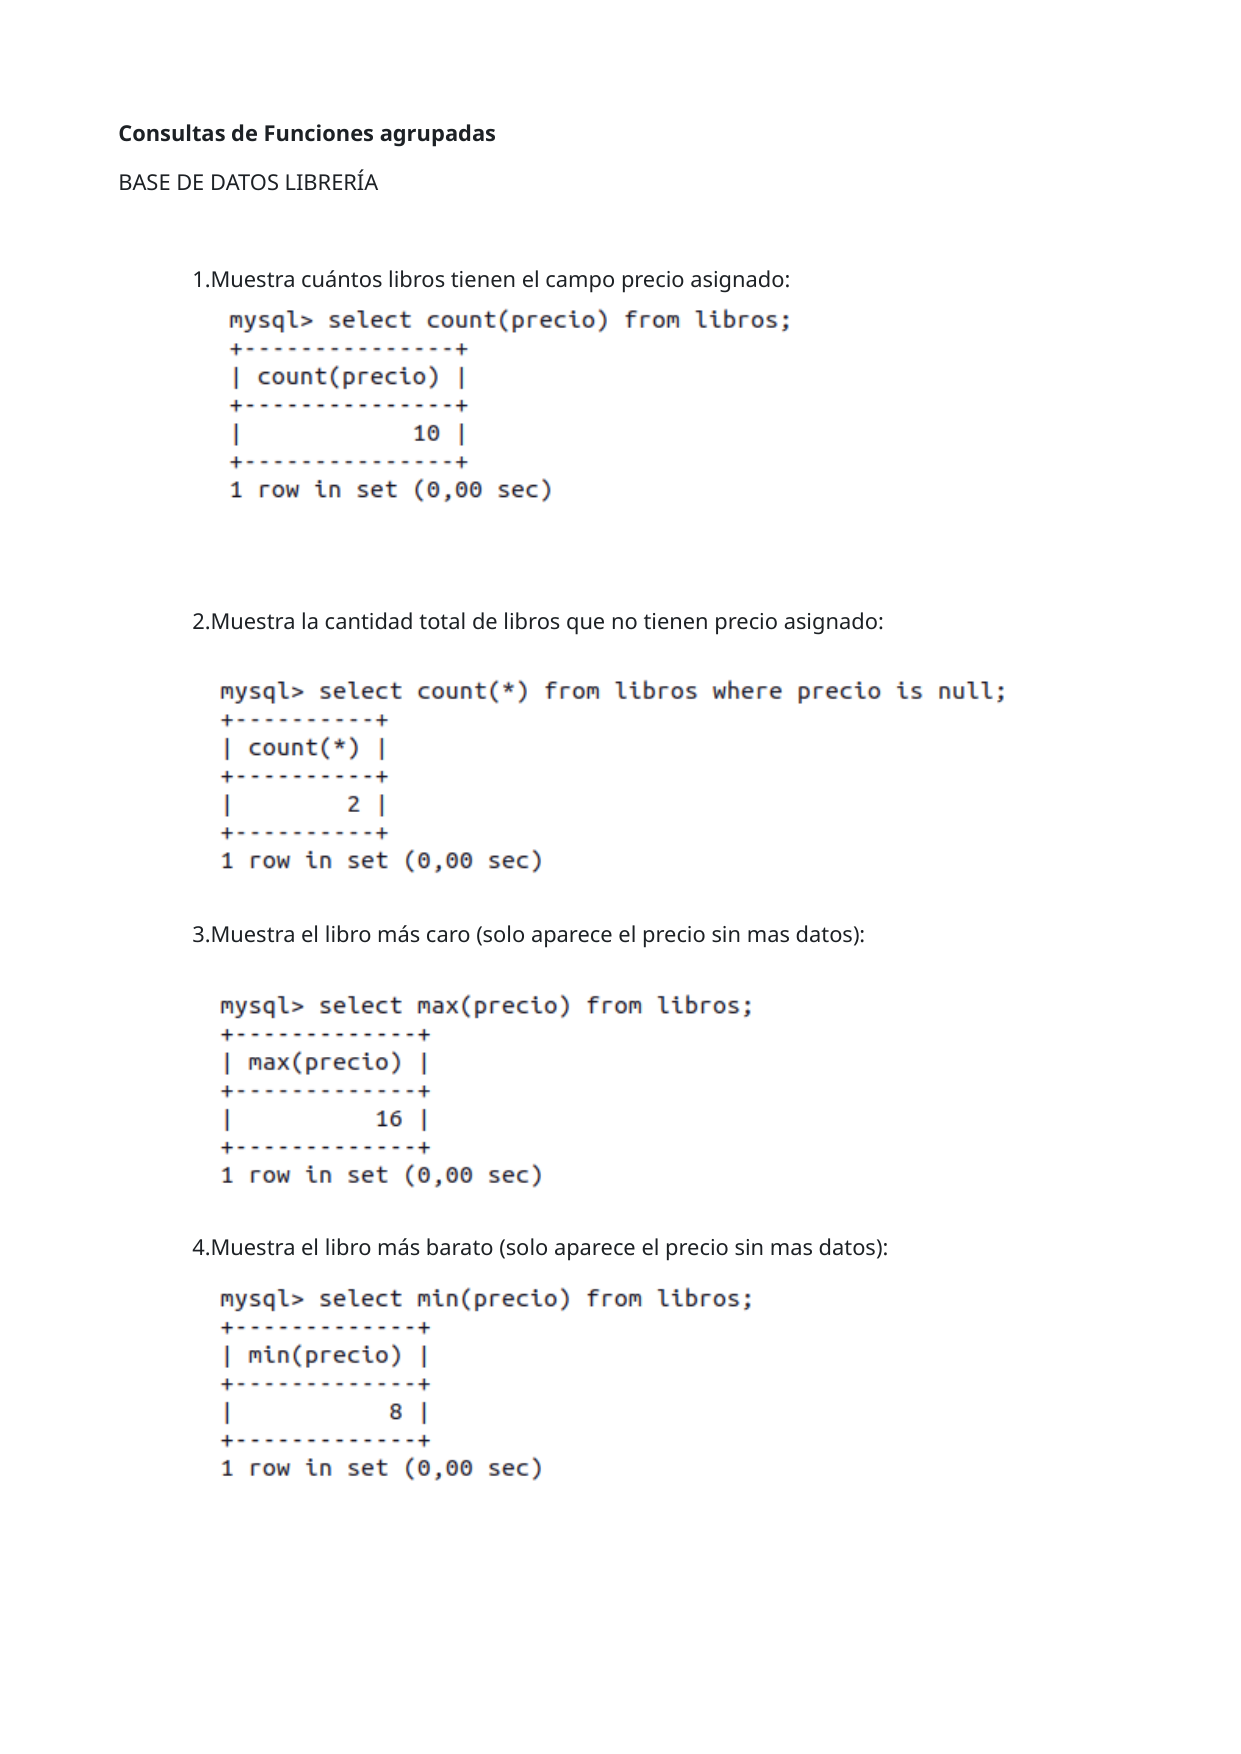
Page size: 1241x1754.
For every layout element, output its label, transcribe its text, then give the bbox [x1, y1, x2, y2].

list Muestra el libro más caro (solo aparece el precio sin mas datos): [118, 919, 1122, 949]
text BASE DE DATOS LIBRERÍA [118, 167, 1122, 197]
picture [219, 674, 1021, 881]
list Muestra la cantidad total de libros que no tienen precio asignado: [118, 606, 1122, 636]
picture [219, 987, 1021, 1194]
text Consultas de Funciones agrupadas [118, 118, 1122, 148]
picture [228, 307, 809, 507]
picture [219, 1280, 1021, 1487]
list Muestra el libro más barato (solo aparece el precio sin mas datos): [118, 1232, 1122, 1262]
list Muestra cuántos libros tienen el campo precio asignado: [118, 264, 1122, 294]
